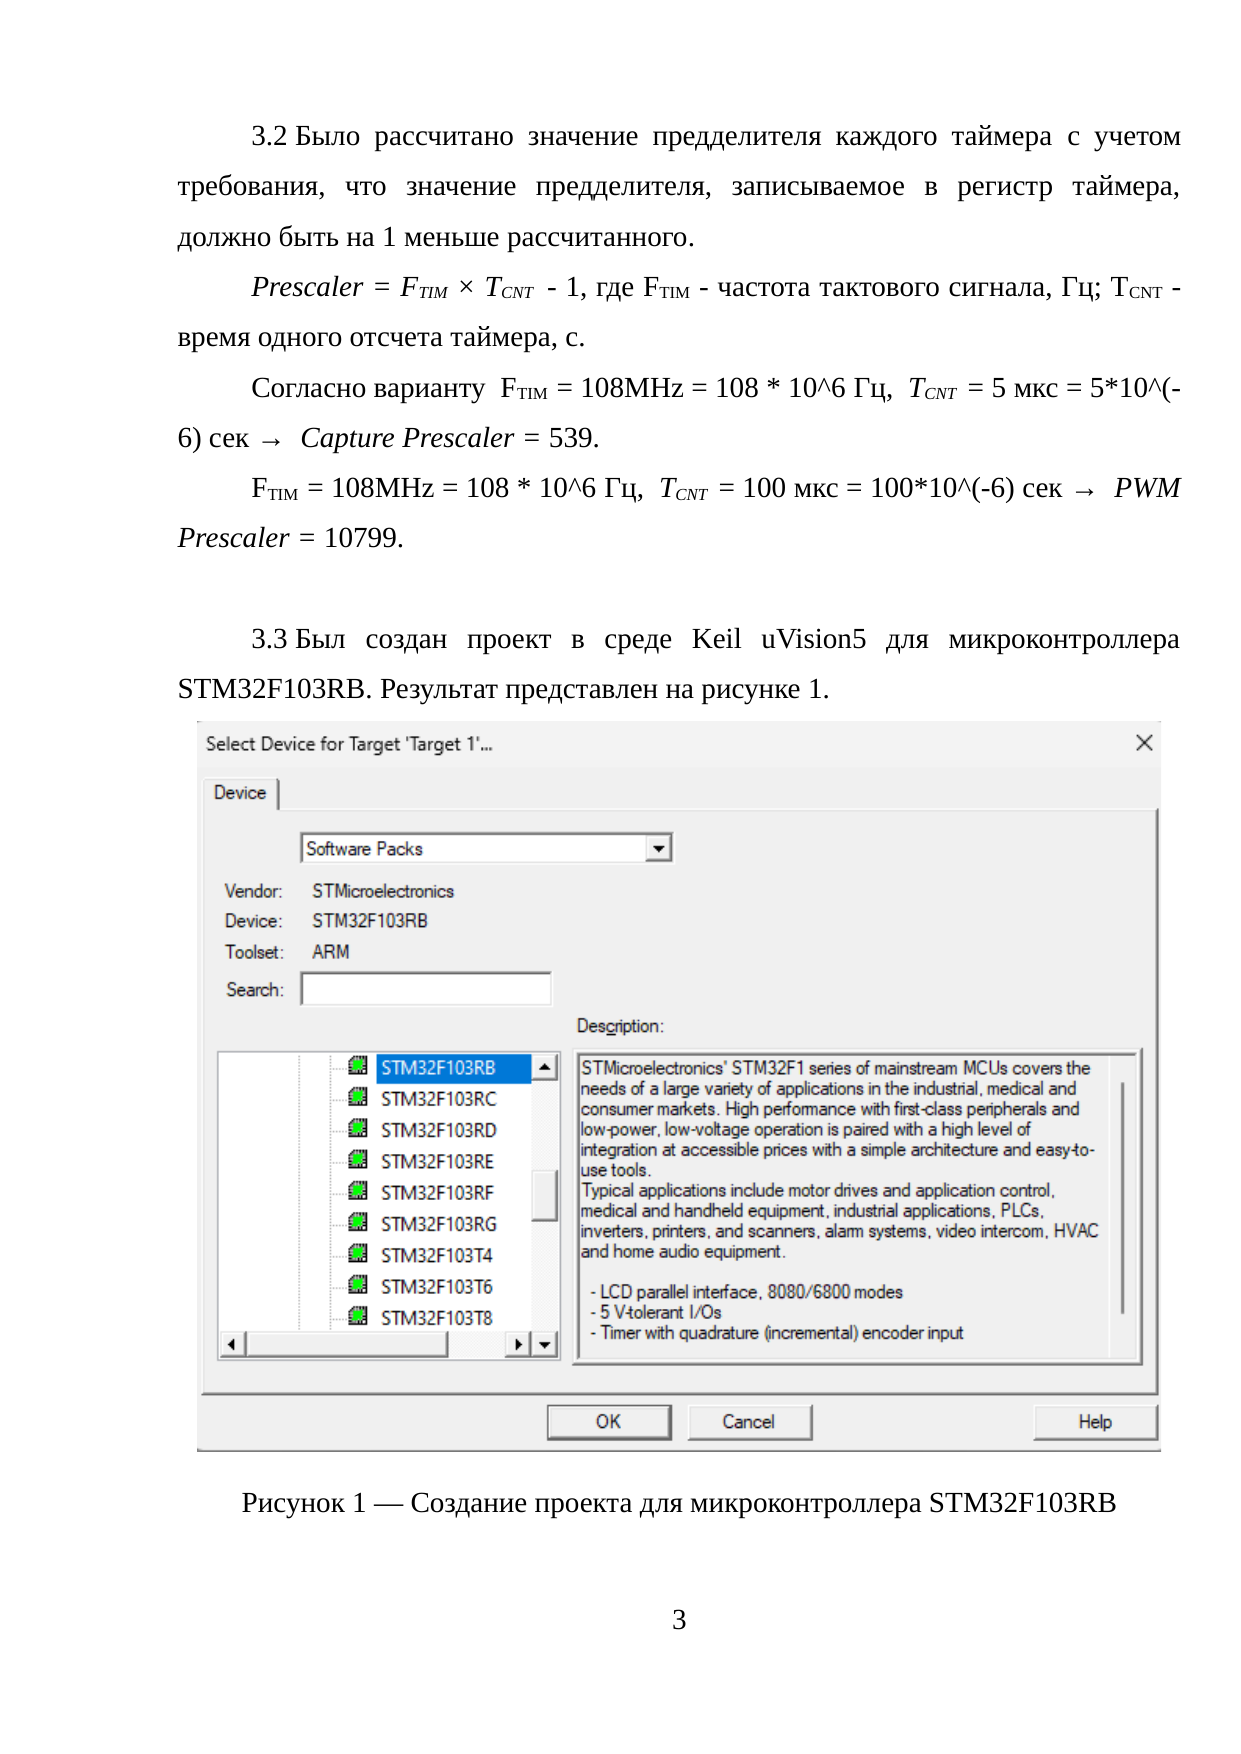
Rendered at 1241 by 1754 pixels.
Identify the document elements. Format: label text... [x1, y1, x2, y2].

list Было рассчитано значение предделителя каждого таймера с учетом требования, что значение предделителя, записываемое в регистр таймера, должно быть на 1 меньше рассчитанного. [177, 118, 1181, 252]
text Рисунок 1 — Создание проекта для микроконтроллера STM32F103RB [177, 722, 1181, 1519]
list Был создан проект в среде Keil uVision5 для микроконтроллера STM32F103RB. Результат представлен на рисунке 1. [177, 621, 1181, 705]
picture [197, 721, 1162, 1452]
text Согласно варианту FTIM = 108MHz = 108 * 10^6 Гц, TCNT = 5 мкс = 5*10^(-6) сек → Capture Prescaler = 539. [177, 370, 1181, 453]
text Prescaler = FTIM × TCNT - 1, где FTIM - частота тактового сигнала, Гц; TCNT - время одного отсчета таймера, с. [177, 269, 1181, 353]
text FTIM = 108MHz = 108 * 10^6 Гц, TCNT = 100 мкс = 100*10^(-6) сек → PWM Prescaler = 10799. [177, 470, 1181, 554]
